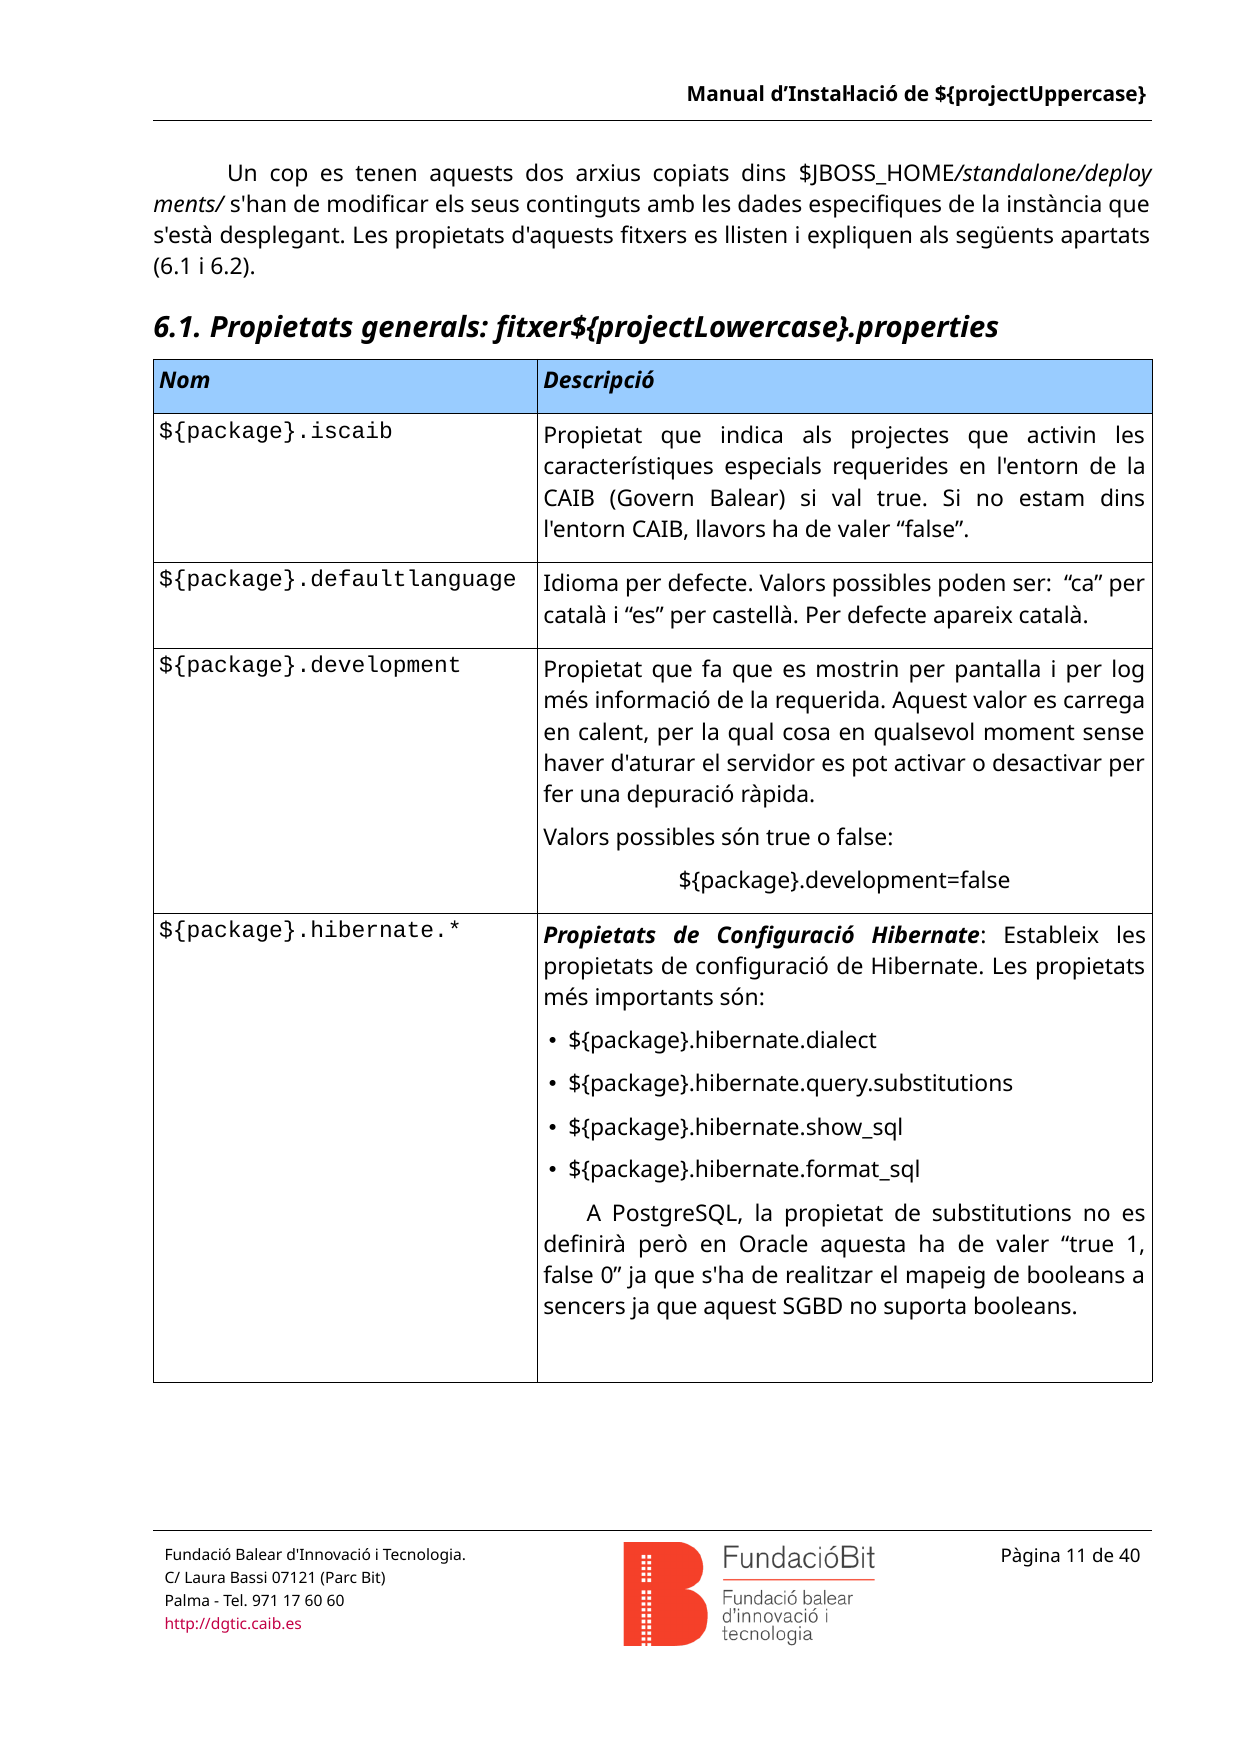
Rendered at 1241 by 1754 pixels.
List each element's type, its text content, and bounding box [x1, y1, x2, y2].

table_cell Propietats de Configuració Hibernate: Estableix les propietats de configuració de Hibernate. Les propietats més importants són: ${package}.hibernate.dialect ${package}.hibernate.query.substitutions ${package}.hibernate.show_sql ${package}.hibernate.format_sql A PostgreSQL, la propietat de substitutions no es definirà però en Oracle aquesta ha de valer “true 1, false 0” ja que s'ha de realitzar el mapeig de booleans a sencers ja que aquest SGBD no suporta booleans. [538, 914, 1152, 1382]
table_cell ${package}.development [154, 649, 537, 913]
picture [623, 1542, 875, 1646]
table_header Nom [154, 360, 537, 413]
table_cell Propietat que indica als projectes que activin les característiques especials requerides en l'entorn de la CAIB (Govern Balear) si val true. Si no estam dins l'entorn CAIB, llavors ha de valer “false”. [538, 414, 1152, 562]
text Un cop es tenen aquests dos arxius copiats dins $JBOSS_HOME/standalone/deploy ments/ s'han de modificar els seus continguts amb les dades especifiques de la instància que s'està desplegant. Les propietats d'aquests fitxers es llisten i expliquen als següents apartats (6.1 i 6.2). [153, 156, 1152, 281]
table_cell Idioma per defecte. Valors possibles poden ser: “ca” per català i “es” per castellà. Per defecte apareix català. [538, 563, 1152, 647]
table_cell ${package}.defaultlanguage [154, 563, 537, 647]
table_header Descripció [538, 360, 1152, 413]
table_cell Propietat que fa que es mostrin per pantalla i per log més informació de la requerida. Aquest valor es carrega en calent, per la qual cosa en qualsevol moment sense haver d'aturar el servidor es pot activar o desactivar per fer una depuració ràpida. Valors possibles són true o false: ${package}.development=false [538, 649, 1152, 913]
subtitle Propietats generals: fitxer${projectLowercase}.properties [153, 306, 1152, 346]
table_cell ${package}.iscaib [154, 414, 537, 562]
table_cell ${package}.hibernate.* [154, 914, 537, 1382]
